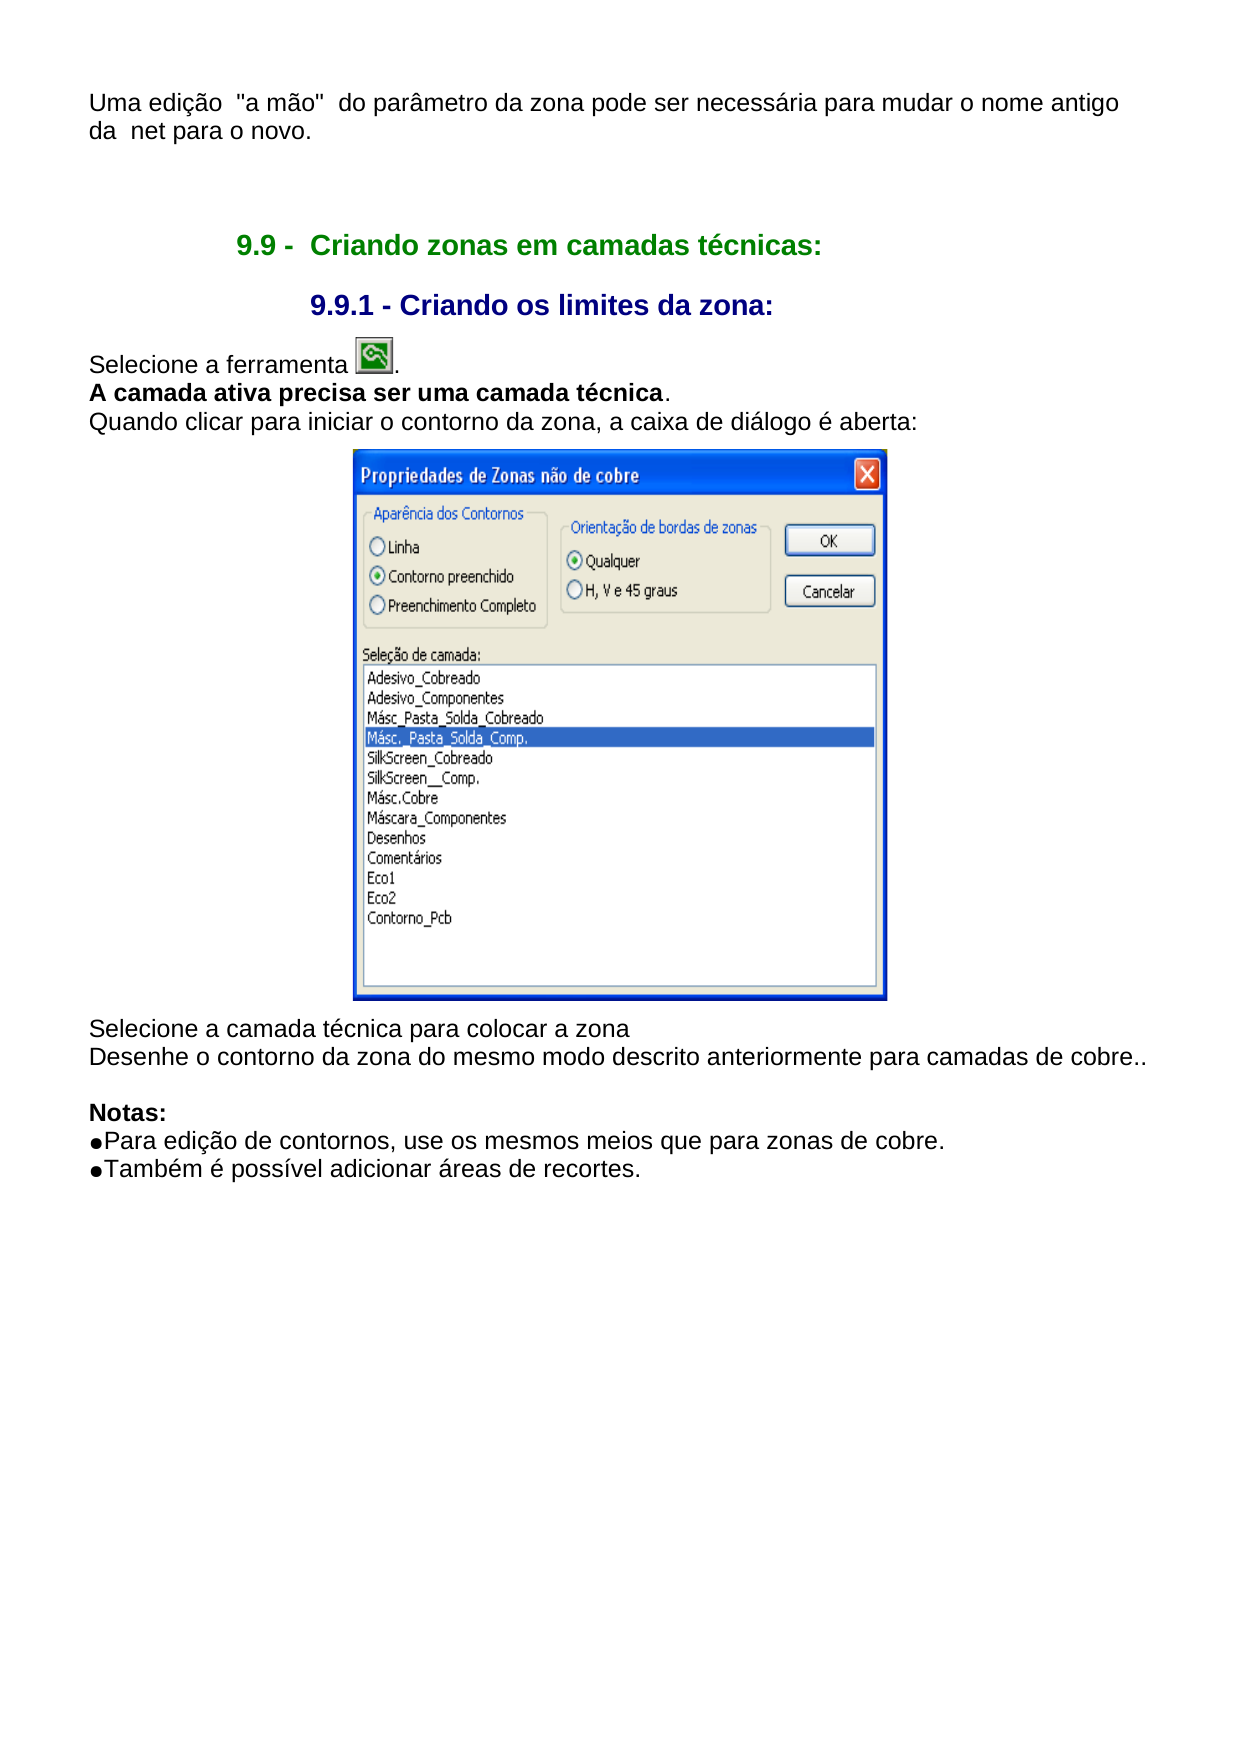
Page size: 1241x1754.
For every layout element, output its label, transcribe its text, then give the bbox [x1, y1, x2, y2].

text Quando clicar para iniciar o contorno da zona, a caixa de diálogo é aberta: [88, 407, 1152, 435]
subtitle Criando os limites da zona: [236, 289, 1152, 322]
text Selecione a camada técnica para colocar a zona [88, 1015, 1152, 1043]
list Também é possível adicionar áreas de recortes. [88, 1155, 1152, 1183]
list Para edição de contornos, use os mesmos meios que para zonas de cobre. [88, 1127, 1152, 1155]
text Notas: [88, 1099, 1152, 1127]
picture [352, 449, 888, 1001]
text Desenhe o contorno da zona do mesmo modo descrito anteriormente para camadas de cobre.. [88, 1043, 1152, 1071]
text Uma edição "a mão" do parâmetro da zona pode ser necessária para mudar o nome antigo da net para o novo. [88, 88, 1152, 144]
picture [355, 337, 394, 374]
subtitle Criando zonas em camadas técnicas: [162, 229, 1152, 261]
text A camada ativa precisa ser uma camada técnica. [88, 379, 1152, 407]
text Selecione a ferramenta . [88, 338, 1152, 379]
